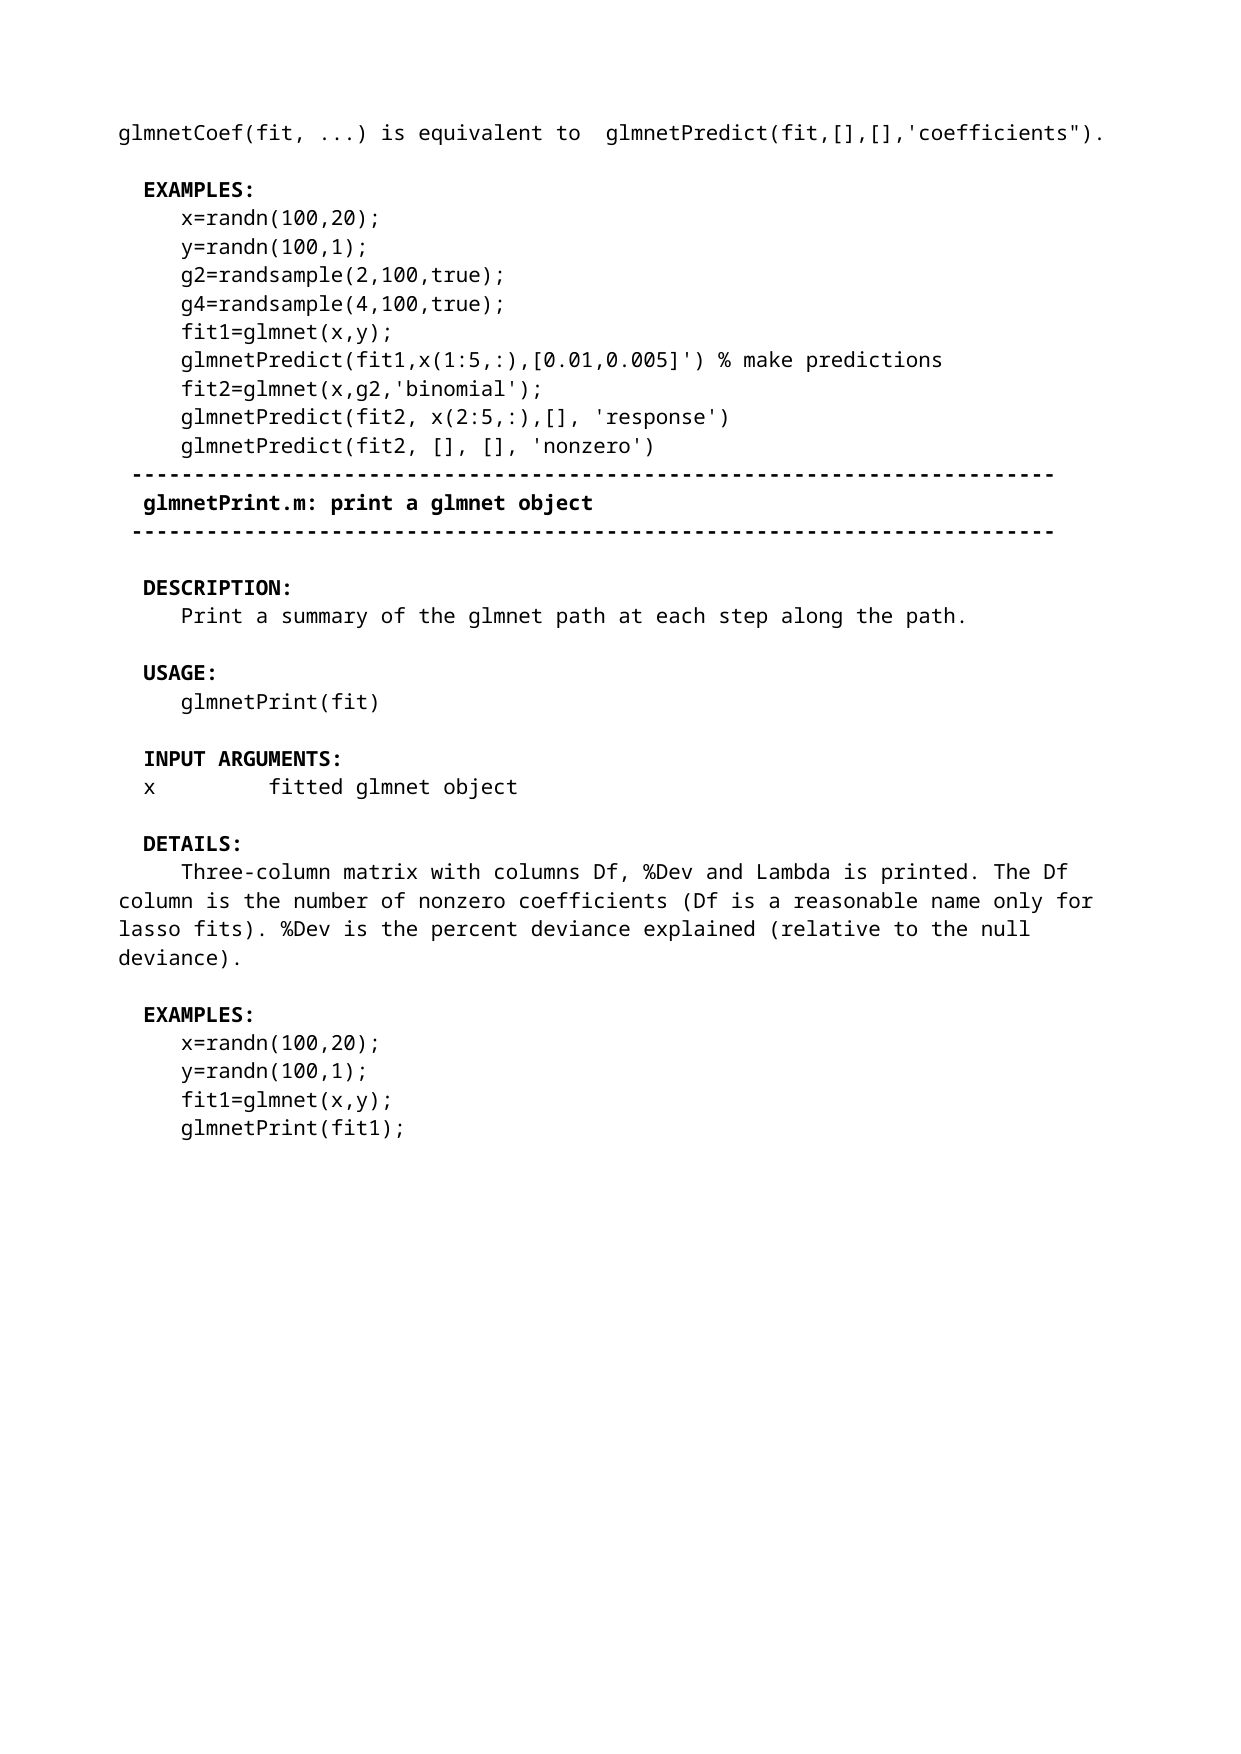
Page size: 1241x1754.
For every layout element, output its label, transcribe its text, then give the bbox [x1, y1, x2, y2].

text glmnetCoef(fit, ...) is equivalent to glmnetPredict(fit,[],[],'coefficients"). EXAMPLES: x=randn(100,20); y=randn(100,1); g2=randsample(2,100,true); g4=randsample(4,100,true); fit1=glmnet(x,y); glmnetPredict(fit1,x(1:5,:),[0.01,0.005]') % make predictions fit2=glmnet(x,g2,'binomial'); glmnetPredict(fit2, x(2:5,:),[], 'response') glmnetPredict(fit2, [], [], 'nonzero') -------------------------------------------------------------------------- glmnetPrint.m: print a glmnet object -------------------------------------------------------------------------- DESCRIPTION: Print a summary of the glmnet path at each step along the path. USAGE: glmnetPrint(fit) INPUT ARGUMENTS: x fitted glmnet object DETAILS: Three-column matrix with columns Df, %Dev and Lambda is printed. The Df column is the number of nonzero coefficients (Df is a reasonable name only for lasso fits). %Dev is the percent deviance explained (relative to the null deviance). EXAMPLES: x=randn(100,20); y=randn(100,1); fit1=glmnet(x,y); glmnetPrint(fit1); [118, 118, 1122, 1398]
